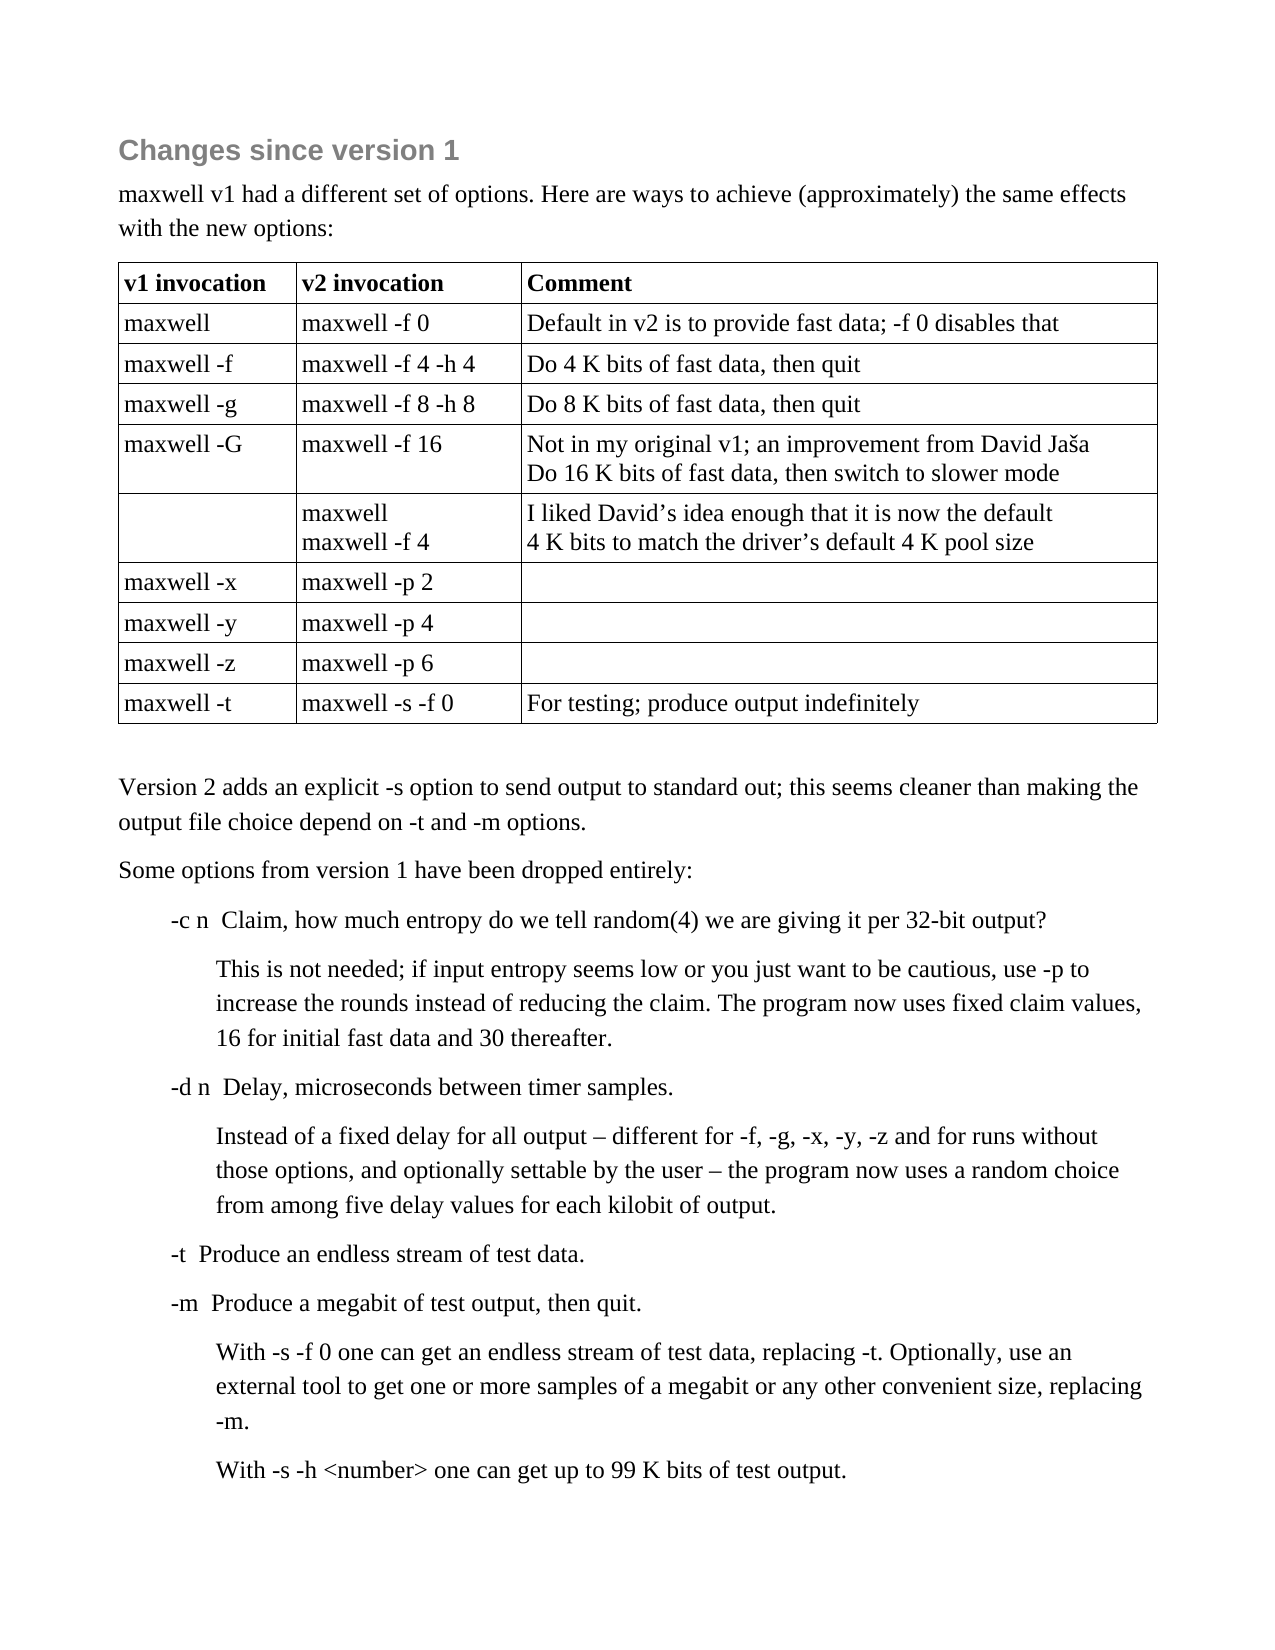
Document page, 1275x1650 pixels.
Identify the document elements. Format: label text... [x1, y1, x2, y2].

table_cell Do 8 K bits of fast data, then quit [522, 384, 1157, 423]
subtitle Changes since version 1 [118, 133, 1157, 166]
table_cell maxwell -t [119, 684, 296, 723]
table_cell [119, 494, 296, 562]
table_cell I liked David’s idea enough that it is now the default 4 K bits to match the driver’s default 4 K pool size [522, 494, 1157, 562]
text With -s -f 0 one can get an endless stream of test data, replacing -t. Optionally, use an external tool to get one or more samples of a megabit or any other convenient size, replacing -m. [216, 1337, 1157, 1435]
table_cell [522, 643, 1157, 683]
table_cell Default in v2 is to provide fast data; -f 0 disables that [522, 304, 1157, 343]
table_cell maxwell -p 2 [297, 563, 521, 602]
text -m Produce a megabit of test output, then quit. [171, 1288, 1157, 1317]
table_cell maxwell -g [119, 384, 296, 423]
text Instead of a fixed delay for all output – different for -f, -g, -x, -y, -z and for runs without those options, and optionally settable by the user – the program now uses a random choice from among five delay values for each kilobit of output. [216, 1121, 1157, 1218]
table_header v2 invocation [297, 263, 521, 303]
table_header v1 invocation [119, 263, 296, 303]
table_cell maxwell -y [119, 603, 296, 642]
table_cell maxwell -f 4 -h 4 [297, 344, 521, 383]
table_cell maxwell -f [119, 344, 296, 383]
text This is not needed; if input entropy seems low or you just want to be cautious, use -p to increase the rounds instead of reducing the claim. The program now uses fixed claim values, 16 for initial fast data and 30 thereafter. [216, 954, 1157, 1051]
table_cell maxwell -f 8 -h 8 [297, 384, 521, 423]
table_cell For testing; produce output indefinitely [522, 684, 1157, 723]
table_cell maxwell [119, 304, 296, 343]
table_cell Do 4 K bits of fast data, then quit [522, 344, 1157, 383]
text -d n Delay, microseconds between timer samples. [171, 1072, 1157, 1101]
text maxwell v1 had a different set of options. Here are ways to achieve (approximately) the same effects with the new options: [118, 179, 1157, 242]
table_cell maxwell -p 6 [297, 643, 521, 683]
table_cell maxwell -f 16 [297, 425, 521, 493]
table_cell [522, 603, 1157, 642]
table_cell maxwell -G [119, 425, 296, 493]
table_cell [522, 563, 1157, 602]
text Some options from version 1 have been dropped entirely: [118, 856, 1157, 884]
table_cell maxwell -f 0 [297, 304, 521, 343]
text With -s -h <number> one can get up to 99 K bits of test output. [216, 1455, 1157, 1484]
table_cell maxwell -p 4 [297, 603, 521, 642]
text -t Produce an endless stream of test data. [171, 1239, 1157, 1268]
table_cell Not in my original v1; an improvement from David Jaša Do 16 K bits of fast data, then switch to slower mode [522, 425, 1157, 493]
table_header Comment [522, 263, 1157, 303]
text -c n Claim, how much entropy do we tell random(4) we are giving it per 32-bit output? [171, 905, 1157, 933]
table_cell maxwell -z [119, 643, 296, 683]
table_cell maxwell -x [119, 563, 296, 602]
table_cell maxwell maxwell -f 4 [297, 494, 521, 562]
table_cell maxwell -s -f 0 [297, 684, 521, 723]
text Version 2 adds an explicit -s option to send output to standard out; this seems cleaner than making the output file choice depend on -t and -m options. [118, 772, 1157, 835]
